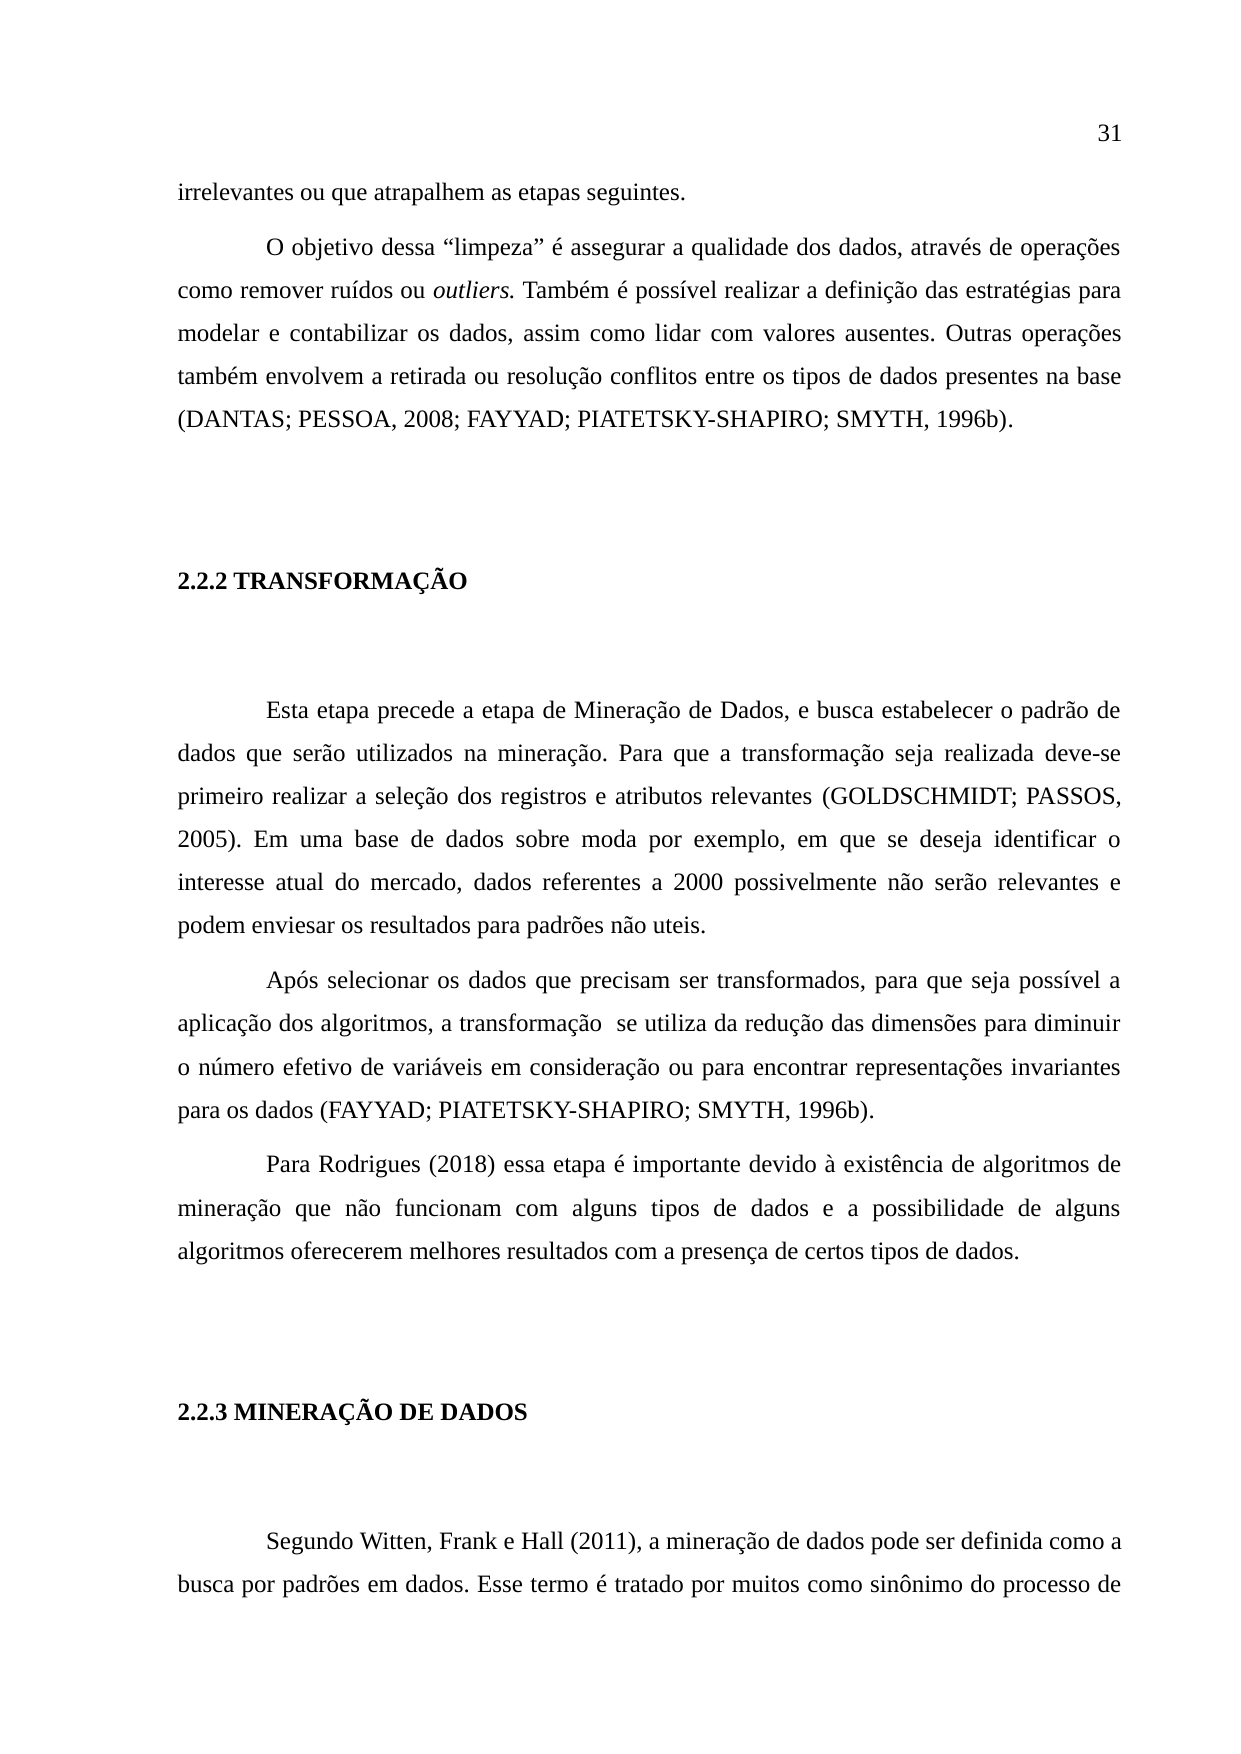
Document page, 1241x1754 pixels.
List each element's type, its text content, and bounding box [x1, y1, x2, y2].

text 2.2.2 Transformação [177, 566, 1122, 594]
text O objetivo dessa “limpeza” é assegurar a qualidade dos dados, através de operações como remover ruídos ou outliers. Também é possível realizar a definição das estratégias para modelar e contabilizar os dados, assim como lidar com valores ausentes. Outras operações também envolvem a retirada ou resolução conflitos entre os tipos de dados presentes na base (DANTAS; PESSOA, 2008; FAYYAD; PIATETSKY-SHAPIRO; SMYTH, 1996b). [177, 232, 1122, 433]
text Após selecionar os dados que precisam ser transformados, para que seja possível a aplicação dos algoritmos, a transformação se utiliza da redução das dimensões para diminuir o número efetivo de variáveis em consideração ou para encontrar representações invariantes para os dados (FAYYAD; PIATETSKY-SHAPIRO; SMYTH, 1996b). [177, 965, 1122, 1123]
text Para Rodrigues (2018) essa etapa é importante devido à existência de algoritmos de mineração que não funcionam com alguns tipos de dados e a possibilidade de alguns algoritmos oferecerem melhores resultados com a presença de certos tipos de dados. [177, 1149, 1122, 1264]
text Segundo Witten, Frank e Hall (2011), a mineração de dados pode ser definida como a busca por padrões em dados. Esse termo é tratado por muitos como sinônimo do processo de [177, 1526, 1122, 1598]
text 2.2.3 Mineração de dados [177, 1397, 1122, 1426]
text Esta etapa precede a etapa de Mineração de Dados, e busca estabelecer o padrão de dados que serão utilizados na mineração. Para que a transformação seja realizada deve-se primeiro realizar a seleção dos registros e atributos relevantes (GOLDSCHMIDT; PASSOS, 2005). Em uma base de dados sobre moda por exemplo, em que se deseja identificar o interesse atual do mercado, dados referentes a 2000 possivelmente não serão relevantes e podem enviesar os resultados para padrões não uteis. [177, 695, 1122, 939]
text irrelevantes ou que atrapalhem as etapas seguintes. [177, 177, 1122, 206]
